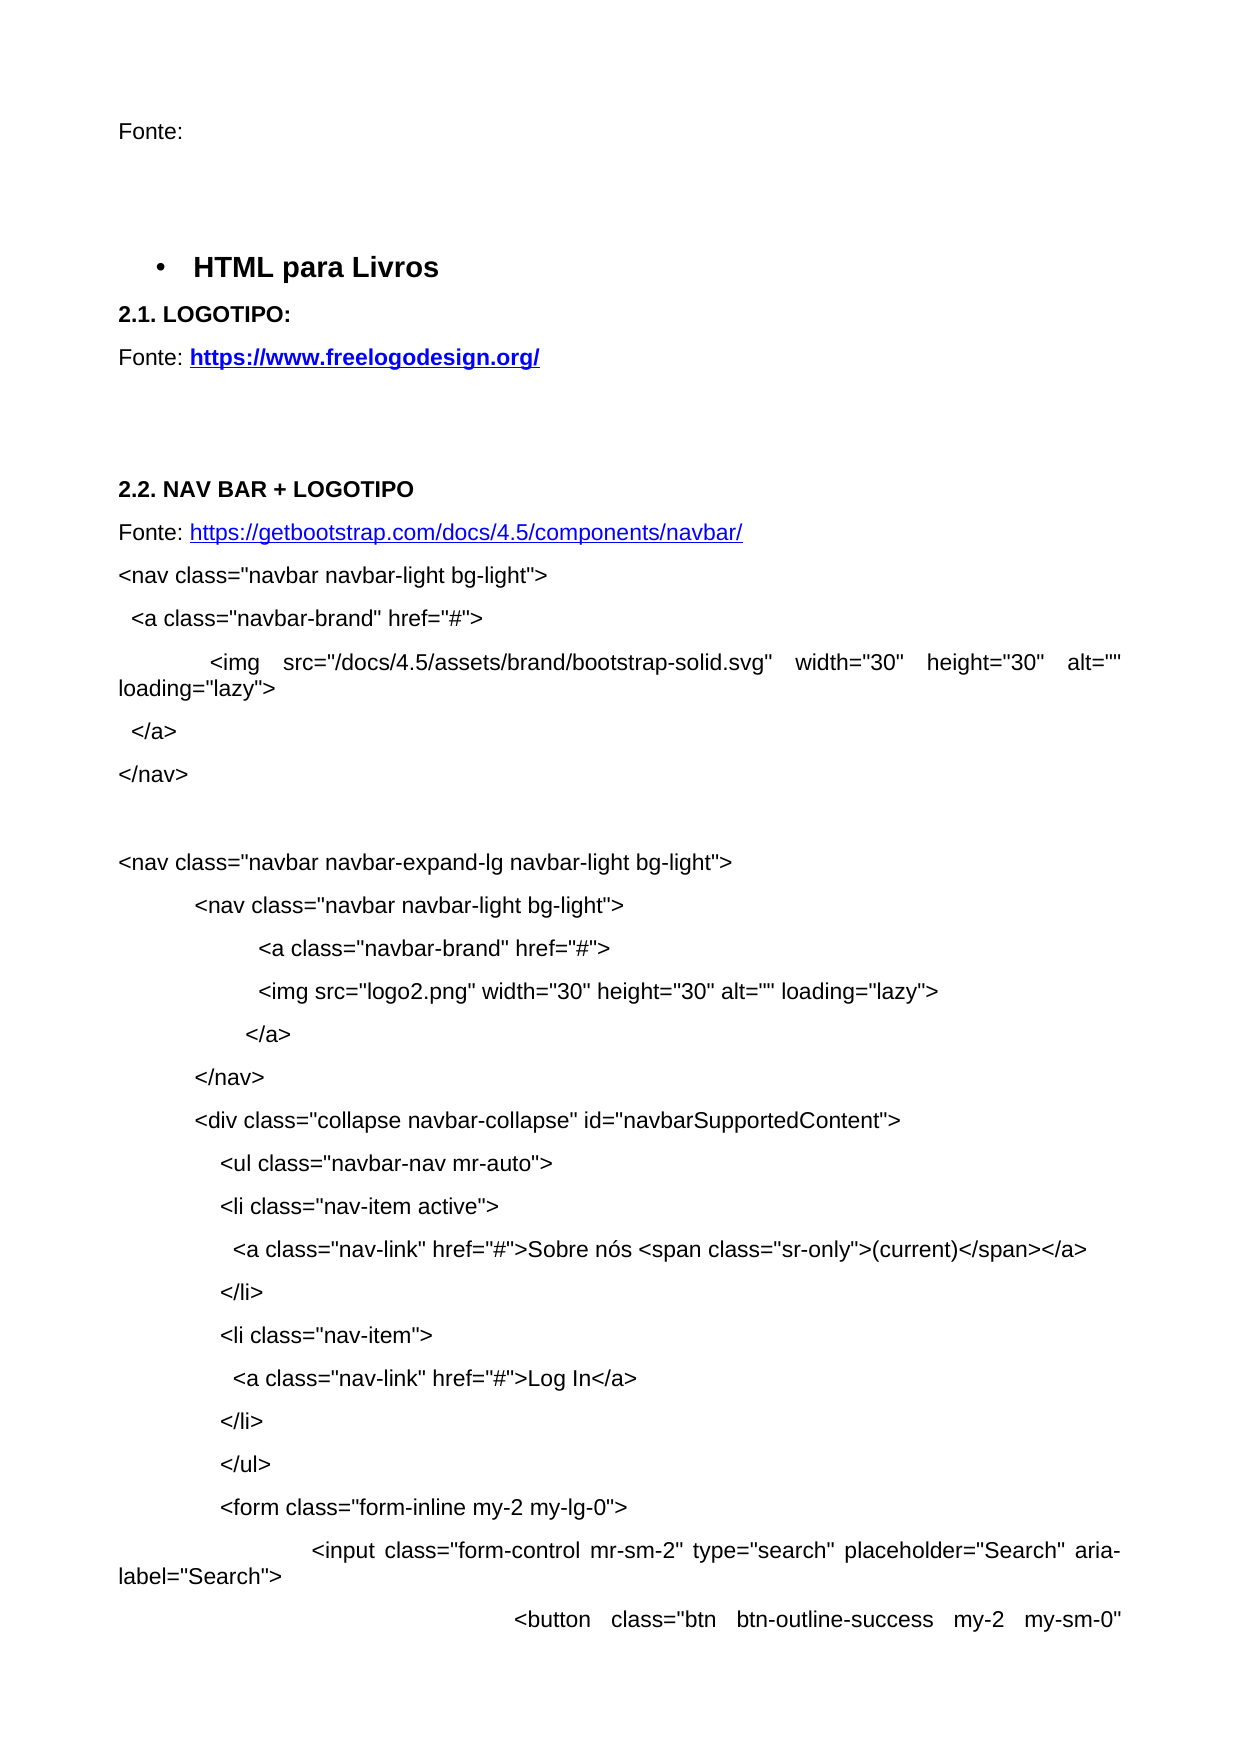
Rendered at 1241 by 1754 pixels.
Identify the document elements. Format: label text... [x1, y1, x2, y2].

text Fonte: https://www.freelogodesign.org/ [118, 344, 1122, 370]
text 2.1. LOGOTIPO: [118, 301, 1122, 327]
text </a> [118, 1021, 1122, 1047]
text Fonte: [118, 118, 1122, 144]
text </li> [118, 1279, 1122, 1305]
text <form class="form-inline my-2 my-lg-0"> [118, 1494, 1122, 1520]
text <img src="logo2.png" width="30" height="30" alt="" loading="lazy"> [118, 978, 1122, 1004]
text <li class="nav-item active"> [118, 1193, 1122, 1219]
text 2.2. NAV BAR + LOGOTIPO [118, 476, 1122, 503]
text <a class="nav-link" href="#">Sobre nós <span class="sr-only">(current)</span></a> [118, 1236, 1122, 1262]
text <a class="navbar-brand" href="#"> [118, 934, 1122, 961]
text </nav> [118, 761, 1122, 787]
text <div class="collapse navbar-collapse" id="navbarSupportedContent"> [118, 1107, 1122, 1133]
text <img src="/docs/4.5/assets/brand/bootstrap-solid.svg" width="30" height="30" alt="" loading="lazy"> [118, 648, 1122, 701]
text <nav class="navbar navbar-expand-lg navbar-light bg-light"> [118, 848, 1122, 875]
text </li> [118, 1408, 1122, 1434]
text <a class="nav-link" href="#">Log In</a> [118, 1365, 1122, 1391]
text <li class="nav-item"> [118, 1322, 1122, 1348]
text <input class="form-control mr-sm-2" type="search" placeholder="Search" aria-label="Search"> [118, 1537, 1122, 1589]
text </nav> [118, 1064, 1122, 1090]
text <a class="navbar-brand" href="#"> [118, 605, 1122, 632]
text Fonte: https://getbootstrap.com/docs/4.5/components/navbar/ [118, 519, 1122, 546]
text <nav class="navbar navbar-light bg-light"> [118, 562, 1122, 589]
text <ul class="navbar-nav mr-auto"> [118, 1150, 1122, 1176]
text </a> [118, 718, 1122, 744]
text </ul> [118, 1451, 1122, 1477]
text <nav class="navbar navbar-light bg-light"> [118, 892, 1122, 918]
list HTML para Livros [156, 251, 1122, 284]
text <button class="btn btn-outline-success my-2 my-sm-0" [118, 1606, 1122, 1633]
